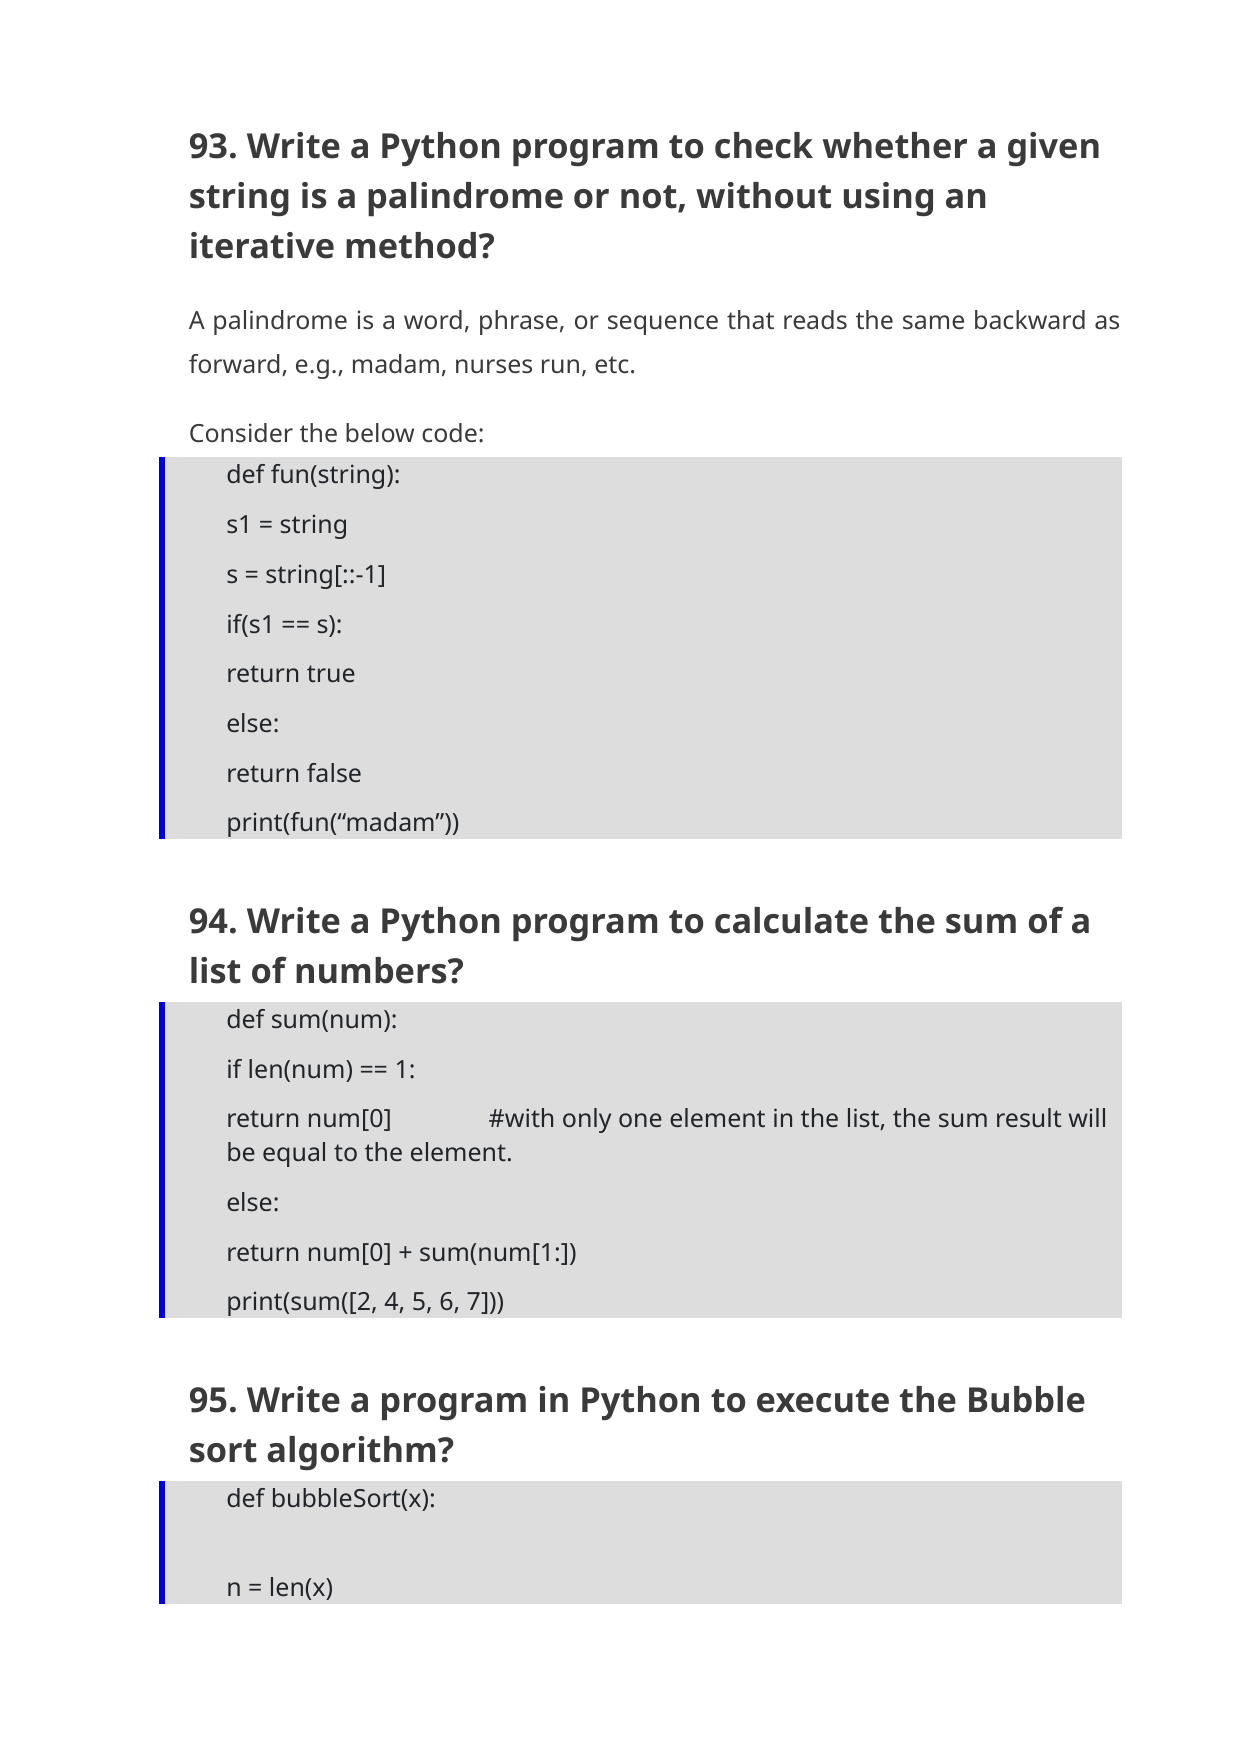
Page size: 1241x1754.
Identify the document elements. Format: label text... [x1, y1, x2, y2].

list def sum(num): [165, 1002, 1122, 1036]
subtitle 93. Write a Python program to check whether a given string is a palindrome or not, without using an iterative method? [118, 118, 1122, 268]
subtitle 95. Write a program in Python to execute the Bubble sort algorithm? [118, 1373, 1122, 1473]
list s1 = string [165, 507, 1122, 541]
list return num[0] + sum(num[1:]) [165, 1234, 1122, 1268]
subtitle 94. Write a Python program to calculate the sum of a list of numbers? [118, 894, 1122, 994]
list s = string[::-1] [165, 557, 1122, 591]
list return num[0] #with only one element in the list, the sum result will be equal to the element. [165, 1101, 1122, 1169]
list def fun(string): [165, 457, 1122, 491]
list if len(num) == 1: [165, 1051, 1122, 1085]
list else: [165, 706, 1122, 740]
list def bubbleSort(x): [165, 1481, 1122, 1515]
list Consider the below code: [159, 406, 1122, 449]
list return false [165, 755, 1122, 789]
list print(fun(“madam”)) [165, 805, 1122, 839]
list print(sum([2, 4, 5, 6, 7])) [165, 1284, 1122, 1318]
list n = len(x) [165, 1569, 1122, 1604]
list return true [165, 656, 1122, 690]
list A palindrome is a word, phrase, or sequence that reads the same backward as forward, e.g., madam, nurses run, etc. [159, 293, 1122, 381]
list else: [165, 1185, 1122, 1219]
list if(s1 == s): [165, 606, 1122, 640]
